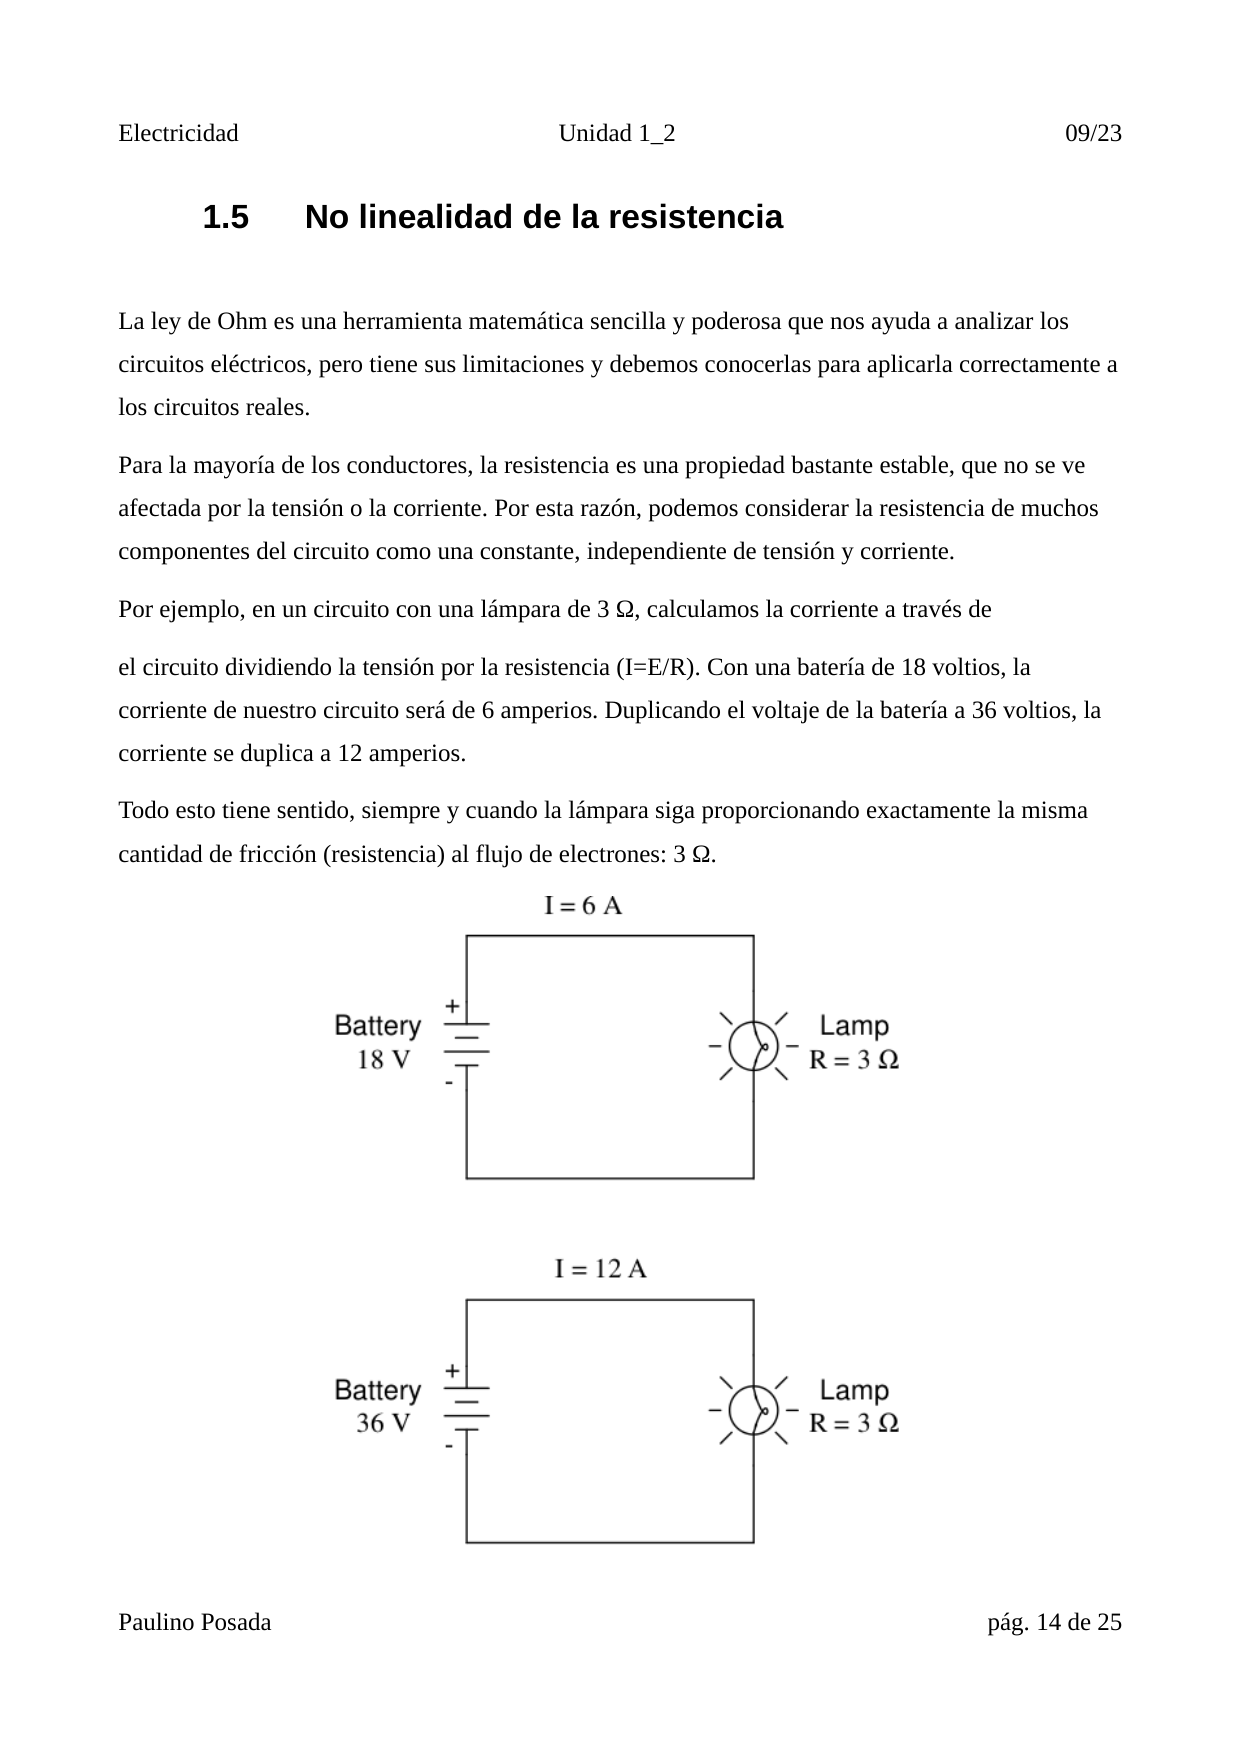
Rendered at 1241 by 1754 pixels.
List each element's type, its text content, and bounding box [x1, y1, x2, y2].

text el circuito dividiendo la tensión por la resistencia (I=E/R). Con una batería de 18 voltios, la corriente de nuestro circuito será de 6 amperios. Duplicando el voltaje de la batería a 36 voltios, la corriente se duplica a 12 amperios. [118, 652, 1122, 767]
text Para la mayoría de los conductores, la resistencia es una propiedad bastante estable, que no se ve afectada por la tensión o la corriente. Por esta razón, podemos considerar la resistencia de muchos componentes del circuito como una constante, independiente de tensión y corriente. [118, 450, 1122, 565]
text Por ejemplo, en un circuito con una lámpara de 3 Ω, calculamos la corriente a través de [118, 594, 1122, 623]
text Todo esto tiene sentido, siempre y cuando la lámpara siga proporcionando exactamente la misma cantidad de fricción (resistencia) al flujo de electrones: 3 Ω. [118, 796, 1122, 867]
subtitle No linealidad de la resistencia [193, 197, 1122, 236]
picture [320, 896, 920, 1554]
text La ley de Ohm es una herramienta matemática sencilla y poderosa que nos ayuda a analizar los circuitos eléctricos, pero tiene sus limitaciones y debemos conocerlas para aplicarla correctamente a los circuitos reales. [118, 306, 1122, 421]
